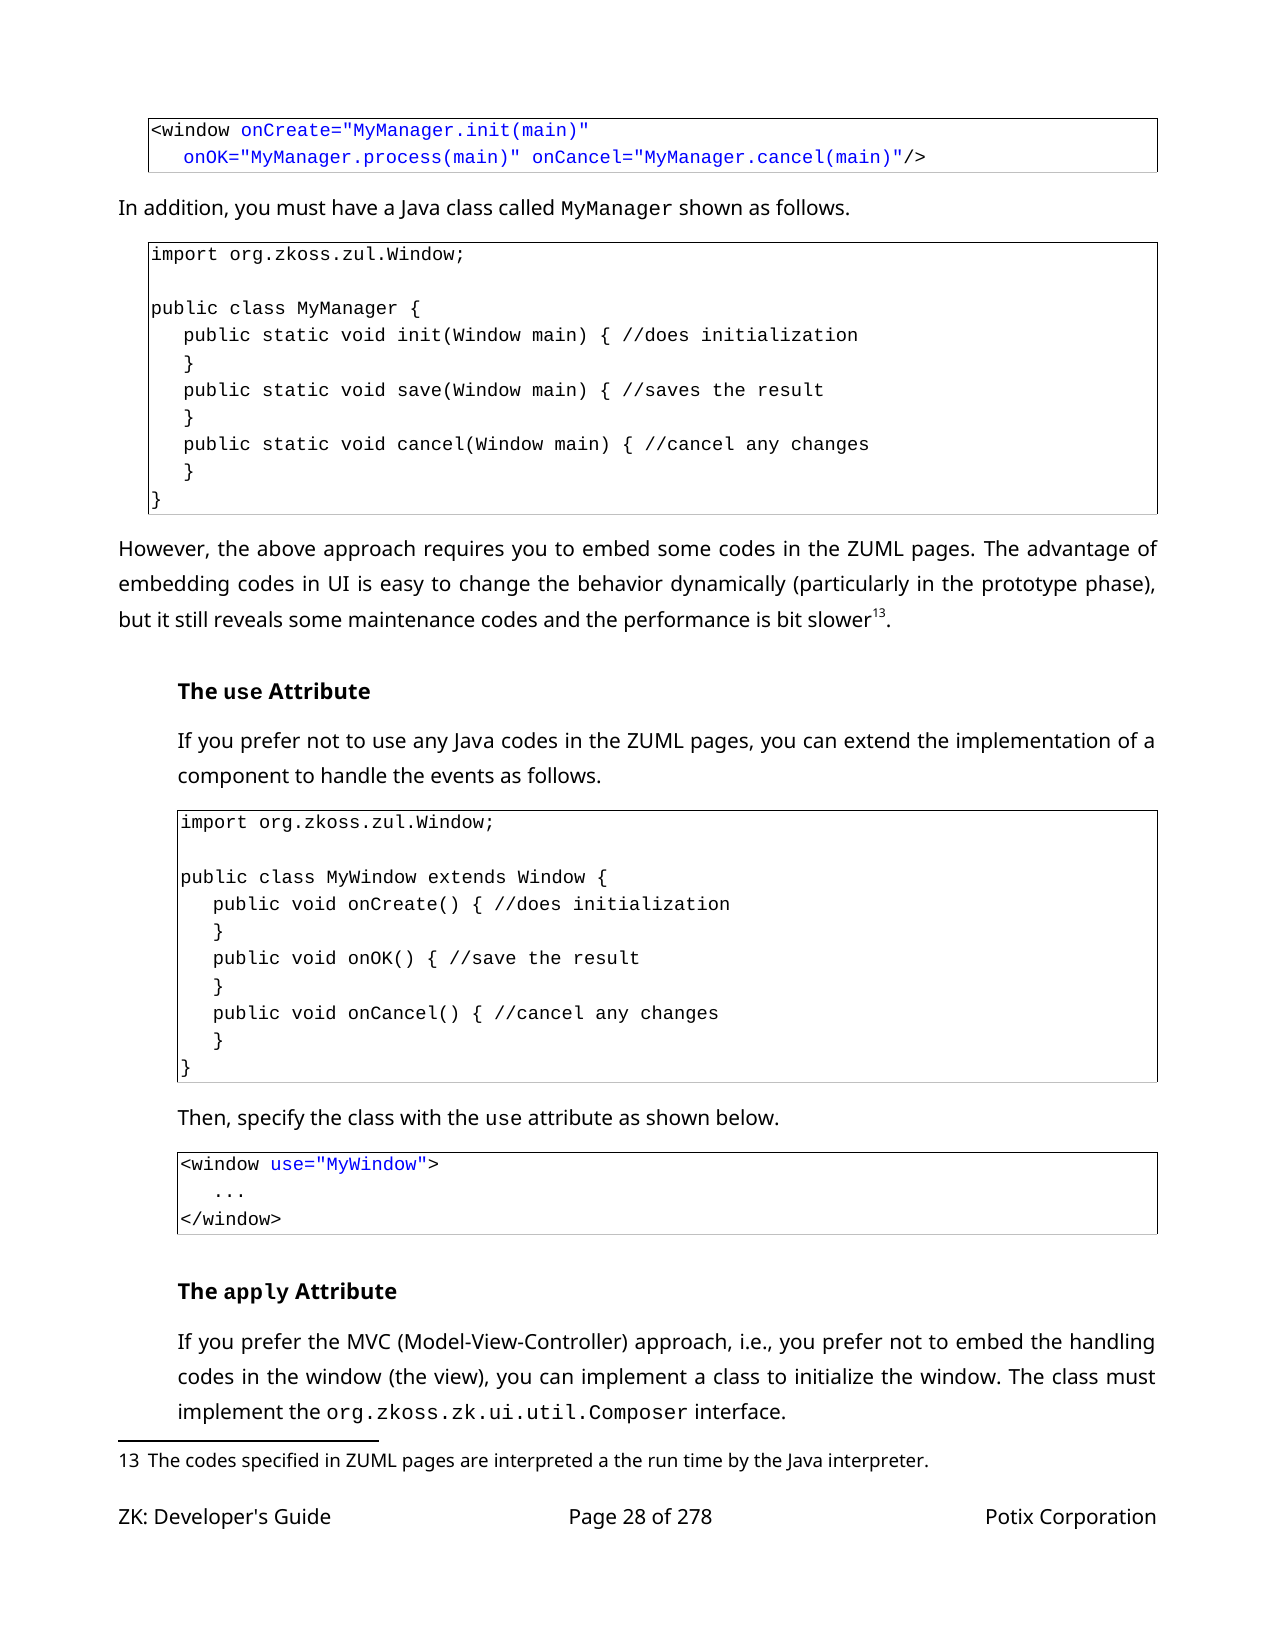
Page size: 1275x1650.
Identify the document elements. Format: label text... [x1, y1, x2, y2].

text import org.zkoss.zul.Window; [178, 811, 1157, 834]
text Then, specify the class with the use attribute as shown below. [177, 1103, 1157, 1131]
text ... [178, 1179, 1157, 1203]
text public void onOK() { //save the result [178, 946, 1157, 971]
text } [149, 405, 1157, 429]
text import org.zkoss.zul.Window; [149, 243, 1157, 266]
text In addition, you must have a Java class called MyManager shown as follows. [118, 193, 1157, 221]
text public class MyWindow extends Window { [178, 865, 1157, 889]
text <window onCreate="MyManager.init(main)" onOK="MyManager.process(main)" onCancel="MyManager.cancel(main)"/> [149, 119, 1157, 172]
text } [178, 1028, 1157, 1052]
text } [149, 351, 1157, 375]
text } [178, 973, 1157, 998]
text public void onCreate() { //does initialization [178, 892, 1157, 916]
text public static void cancel(Window main) { //cancel any changes [149, 432, 1157, 456]
text public static void save(Window main) { //saves the result [149, 378, 1157, 402]
text public class MyManager { [149, 296, 1157, 320]
text } [178, 1055, 1157, 1082]
text <window use="MyWindow"> [178, 1153, 1157, 1176]
text If you prefer not to use any Java codes in the ZUML pages, you can extend the implementation of a component to handle the events as follows. [177, 726, 1157, 790]
subtitle The use Attribute [177, 676, 1157, 706]
text If you prefer the MVC (Model-View-Controller) approach, i.e., you prefer not to embed the handling codes in the window (the view), you can implement a class to initialize the window. The class must implement the org.zkoss.zk.ui.util.Composer interface. [177, 1327, 1157, 1426]
subtitle The apply Attribute [177, 1276, 1157, 1306]
text } [149, 459, 1157, 483]
text public static void init(Window main) { //does initialization [149, 323, 1157, 348]
text </window> [178, 1206, 1157, 1234]
text public void onCancel() { //cancel any changes [178, 1001, 1157, 1025]
text } [178, 919, 1157, 943]
text } [149, 486, 1157, 514]
text The codes specified in ZUML pages are interpreted a the run time by the Java interpreter. [118, 1447, 1157, 1473]
text However, the above approach requires you to embed some codes in the ZUML pages. The advantage of embedding codes in UI is easy to change the behavior dynamically (particularly in the prototype phase), but it still reveals some maintenance codes and the performance is bit slower. [118, 534, 1157, 633]
